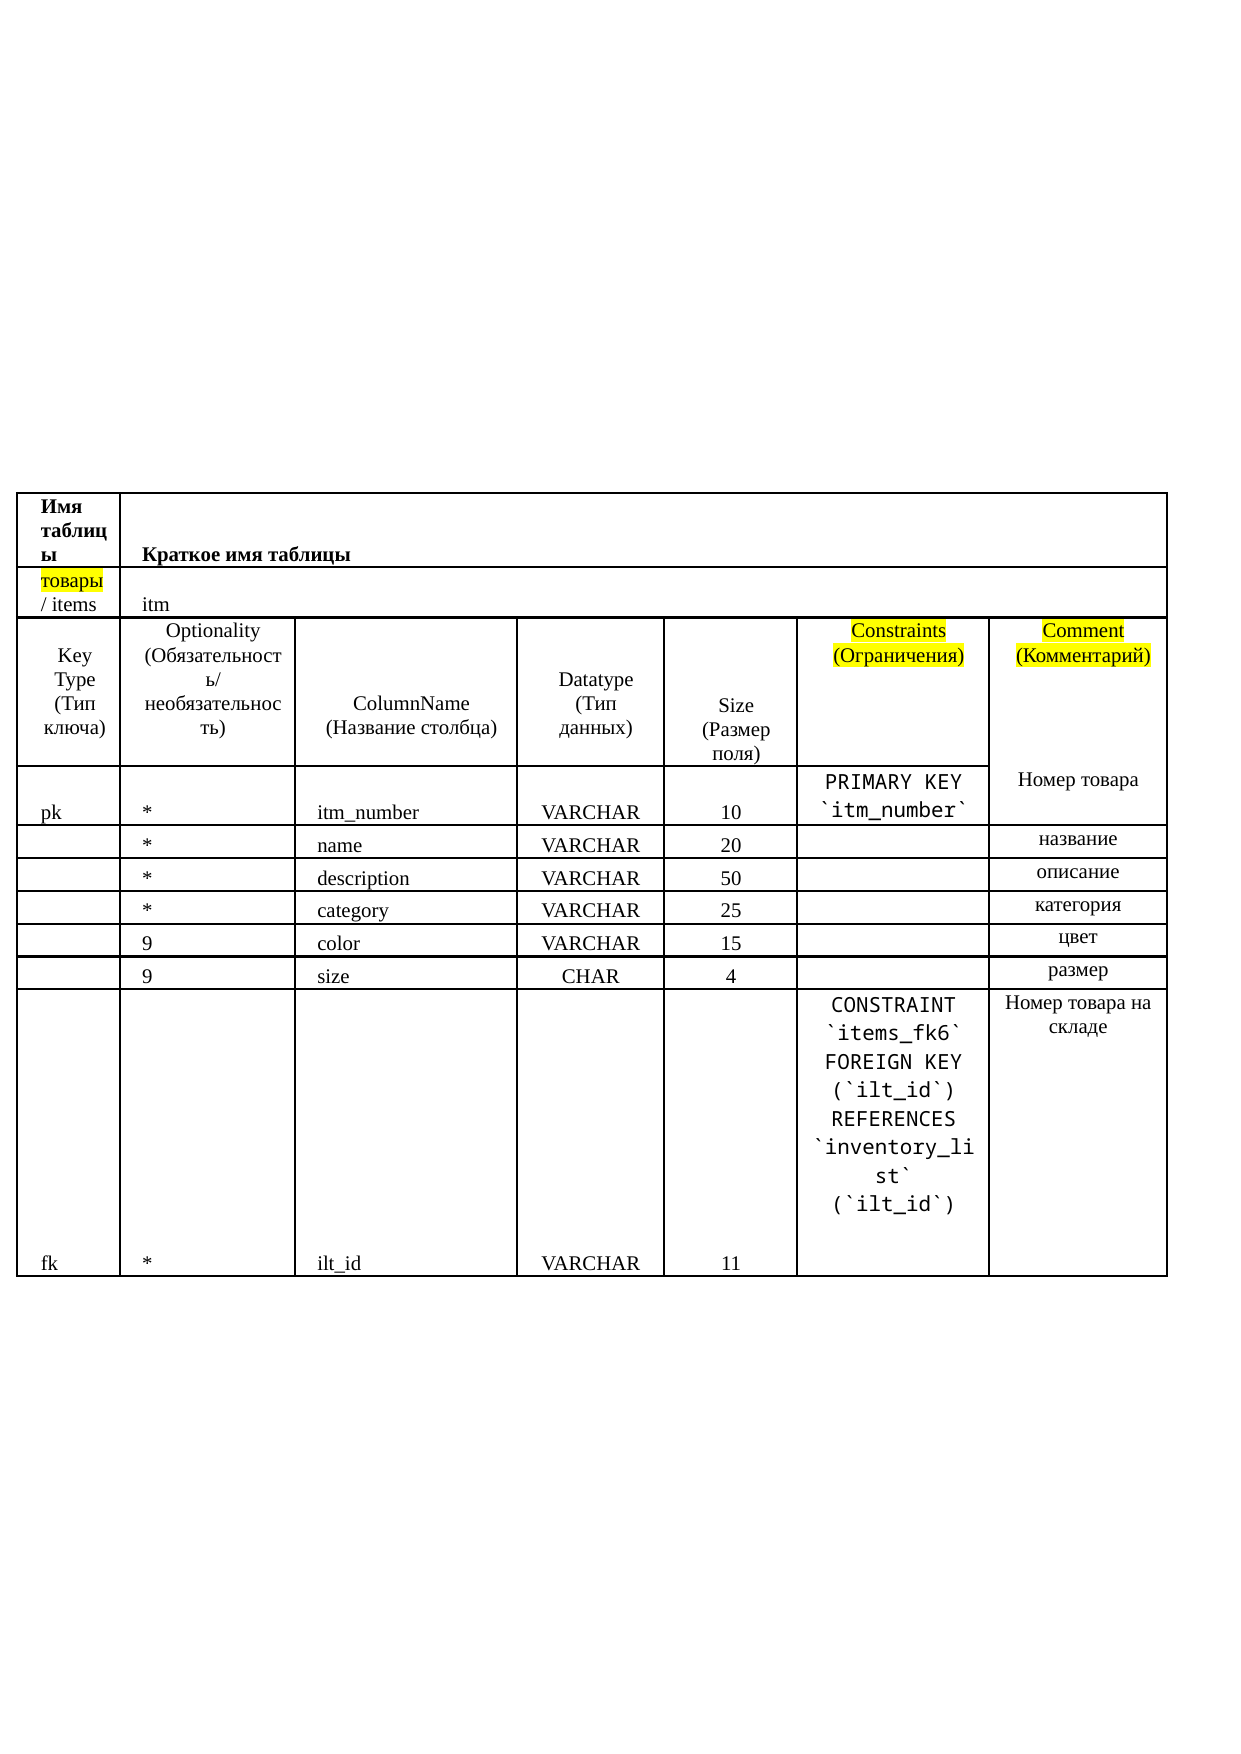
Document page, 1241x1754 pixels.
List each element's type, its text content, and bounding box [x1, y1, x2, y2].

table_cell Optionality (Обязательность/ необязательность) [121, 619, 294, 739]
table_cell [798, 892, 988, 922]
table_cell VARCHAR [518, 892, 663, 922]
table_cell Comment (Комментарий) [990, 619, 1166, 765]
table_cell [18, 859, 119, 889]
table_cell VARCHAR [518, 767, 663, 824]
table_cell ilt_id [296, 990, 516, 1274]
table_header Имя таблицы [18, 494, 119, 566]
table_cell [517, 568, 1166, 616]
table_cell ColumnName (Название столбца) [296, 619, 516, 739]
table_cell [18, 892, 119, 922]
table_cell [296, 739, 516, 765]
table_cell 25 [665, 892, 796, 922]
table_cell 20 [665, 826, 796, 857]
table_cell name [296, 826, 516, 857]
table_cell * [121, 990, 294, 1274]
table_cell 11 [665, 990, 796, 1274]
table_cell CHAR [518, 958, 663, 988]
table_header Краткое имя таблицы [121, 494, 517, 566]
table_cell 9 [121, 925, 294, 955]
table_cell * [121, 826, 294, 857]
table_cell Номер товара на складе [990, 990, 1166, 1274]
table_cell название [990, 826, 1166, 857]
table_cell size [296, 958, 516, 988]
table_cell Size (Размер поля) [665, 619, 796, 765]
table_cell Номер товара [990, 765, 1166, 824]
table_cell Constraints (Ограничения) [798, 619, 988, 765]
table_cell VARCHAR [518, 826, 663, 857]
table_cell 10 [665, 767, 796, 824]
table_cell 4 [665, 958, 796, 988]
table_cell pk [18, 767, 119, 824]
table_cell [18, 739, 119, 765]
table_cell VARCHAR [518, 925, 663, 955]
table_cell description [296, 859, 516, 889]
table_cell CONSTRAINT `items_fk6` FOREIGN KEY (`ilt_id`) REFERENCES `inventory_list` (`ilt_id`) [798, 990, 988, 1274]
table_cell itm [121, 568, 295, 616]
table_cell * [121, 767, 294, 824]
table_cell [798, 826, 988, 857]
table_cell [18, 958, 119, 988]
table_cell [798, 958, 988, 988]
table_cell [18, 826, 119, 857]
table_cell fk [18, 990, 119, 1274]
table_cell * [121, 859, 294, 889]
table_cell [798, 925, 988, 955]
table_cell [518, 739, 663, 765]
table_cell [18, 925, 119, 955]
table_cell [121, 739, 294, 765]
table_cell [295, 568, 517, 616]
table_cell PRIMARY KEY `itm_number` [798, 767, 988, 824]
table_cell VARCHAR [518, 859, 663, 889]
table_cell категория [990, 892, 1166, 922]
table_cell itm_number [296, 767, 516, 824]
table_cell 50 [665, 859, 796, 889]
table_cell Datatype (Тип данных) [518, 619, 663, 739]
table_header [517, 494, 1166, 566]
table_cell category [296, 892, 516, 922]
table_cell VARCHAR [518, 990, 663, 1274]
table_cell описание [990, 859, 1166, 889]
table_cell цвет [990, 925, 1166, 955]
table_cell размер [990, 958, 1166, 988]
table_cell color [296, 925, 516, 955]
table_cell 9 [121, 958, 294, 988]
table_cell 15 [665, 925, 796, 955]
table_cell * [121, 892, 294, 922]
table_cell [798, 859, 988, 889]
table_cell Key Type (Тип ключа) [18, 619, 119, 739]
table_cell товары / items [18, 568, 119, 616]
